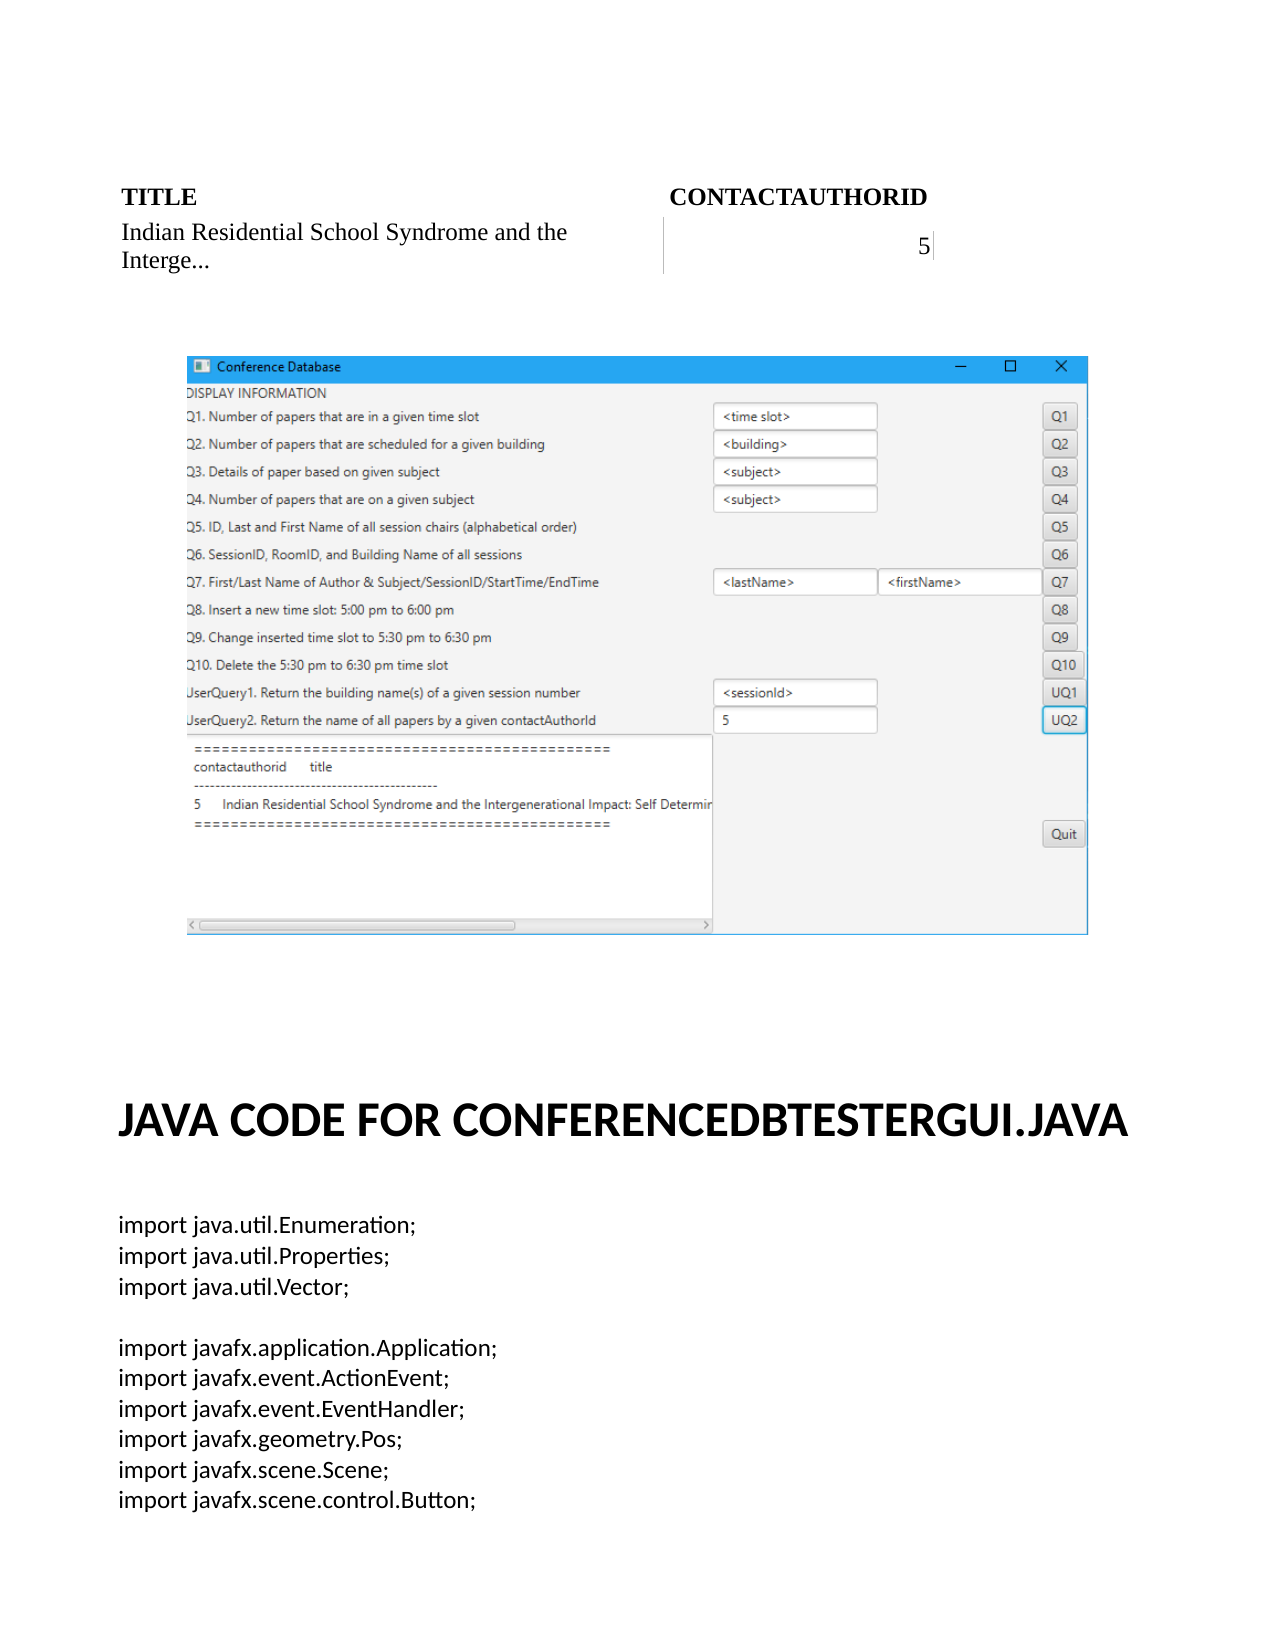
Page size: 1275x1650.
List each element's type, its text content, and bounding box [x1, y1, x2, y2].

table_cell [936, 214, 952, 296]
text import javafx.event.EventHandler; [118, 1393, 1157, 1423]
text import java.util.Properties; [118, 1240, 1157, 1271]
text import javafx.scene.Scene; [118, 1454, 1157, 1484]
table_header TITLE [118, 179, 666, 214]
text import javafx.geometry.Pos; [118, 1423, 1157, 1454]
text import javafx.event.ActionEvent; [118, 1362, 1157, 1393]
text import java.util.Vector; [118, 1271, 1157, 1301]
table_header [936, 179, 952, 214]
text import java.util.Enumeration; [118, 1209, 1157, 1240]
table_cell 5 [666, 214, 936, 296]
text JAVA CODE FOR CONFERENCEDBTESTERGUI.JAVA [118, 1087, 1157, 1148]
table_cell Indian Residential School Syndrome and the Interge... [118, 214, 666, 296]
picture [187, 356, 1089, 935]
table_header CONTACTAUTHORID [666, 179, 936, 214]
text import javafx.application.Application; [118, 1332, 1157, 1362]
text import javafx.scene.control.Button; [118, 1484, 1157, 1515]
